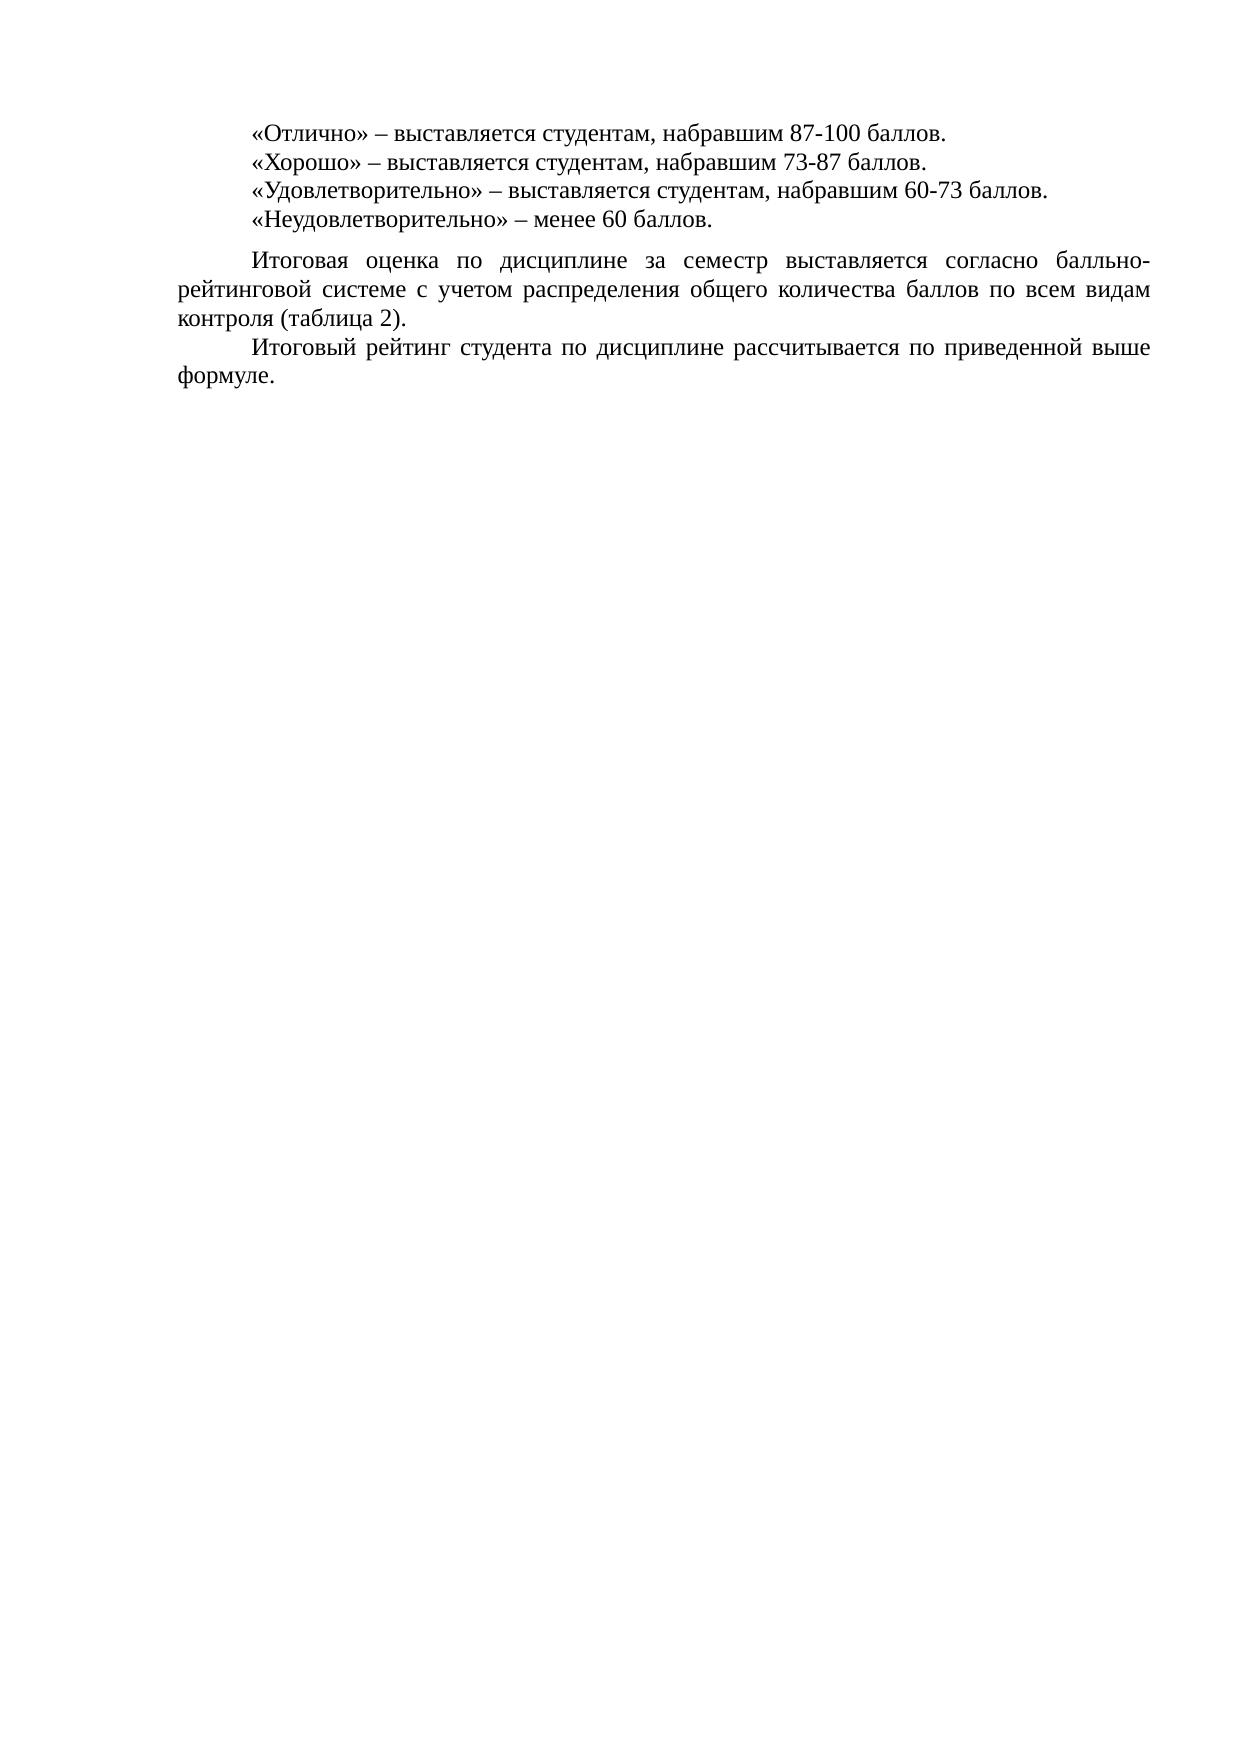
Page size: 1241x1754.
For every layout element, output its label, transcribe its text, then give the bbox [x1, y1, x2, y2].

list «Удовлетворительно» – выставляется студентам, набравшим 60-73 баллов. [177, 176, 1152, 204]
list Итоговая оценка по дисциплине за семестр выставляется согласно балльно-рейтинговой системе с учетом распределения общего количества баллов по всем видам контроля (таблица 2). [177, 246, 1152, 332]
list «Хорошо» – выставляется студентам, набравшим 73-87 баллов. [177, 147, 1152, 176]
list «Неудовлетворительно» – менее 60 баллов. [177, 204, 1152, 233]
list «Отлично» – выставляется студентам, набравшим 87-100 баллов. [177, 118, 1152, 147]
text Итоговый рейтинг студента по дисциплине рассчитывается по приведенной выше формуле. [177, 332, 1152, 389]
